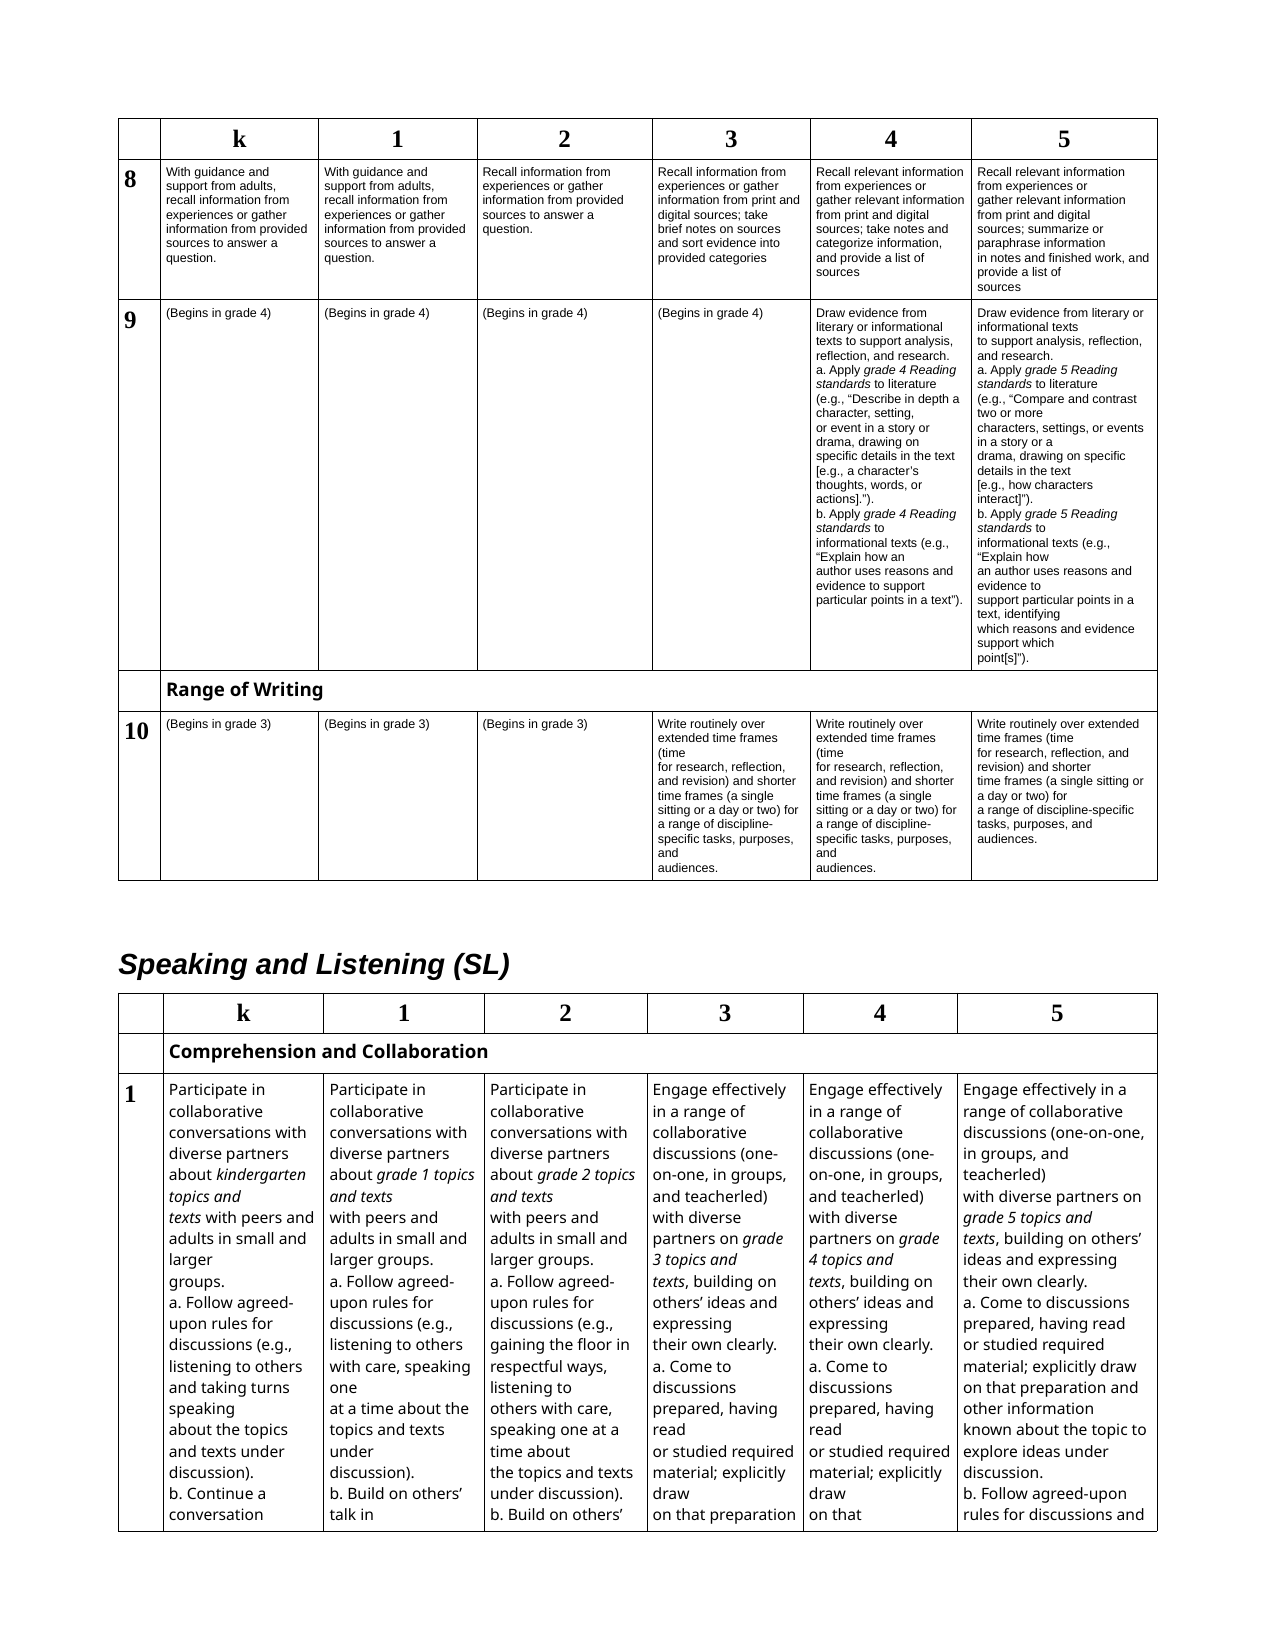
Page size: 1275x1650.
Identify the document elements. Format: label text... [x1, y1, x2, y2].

table_header 1 [319, 119, 477, 158]
table_cell 10 [119, 712, 160, 880]
table_header 3 [648, 994, 803, 1033]
table_header 3 [653, 119, 810, 158]
table_header [119, 994, 163, 1033]
table_header 4 [811, 119, 971, 158]
table_cell Engage effectively in a range of collaborative discussions (one-on-one, in groups, and teacherled) with diverse partners on grade 5 topics and texts, building on others’ ideas and expressing their own clearly. a. Come to discussions prepared, having read or studied required material; explicitly draw on that preparation and other information known about the topic to explore ideas under discussion. b. Follow agreed-upon rules for discussions and [958, 1074, 1157, 1531]
table_cell Comprehension and Collaboration [164, 1034, 1157, 1073]
table_cell Participate in collaborative conversations with diverse partners about kindergarten topics and texts with peers and adults in small and larger groups. a. Follow agreed-upon rules for discussions (e.g., listening to others and taking turns speaking about the topics and texts under discussion). b. Continue a conversation [164, 1074, 323, 1531]
table_cell (Begins in grade 3) [478, 712, 652, 880]
table_cell (Begins in grade 3) [161, 712, 318, 880]
table_cell Range of Writing [161, 671, 1157, 711]
table_cell 1 [119, 1074, 163, 1531]
table_cell 9 [119, 300, 160, 670]
table_cell Recall information from experiences or gather information from provided sources to answer a question. [478, 160, 652, 299]
table_cell Recall relevant information from experiences or gather relevant information from print and digital sources; take notes and categorize information, and provide a list of sources [811, 160, 971, 299]
table_cell Draw evidence from literary or informational texts to support analysis, reflection, and research. a. Apply grade 4 Reading standards to literature (e.g., “Describe in depth a character, setting, or event in a story or drama, drawing on specific details in the text [e.g., a character’s thoughts, words, or actions].”). b. Apply grade 4 Reading standards to informational texts (e.g., “Explain how an author uses reasons and evidence to support particular points in a text”). [811, 300, 971, 670]
table_cell (Begins in grade 4) [161, 300, 318, 670]
table_cell Engage effectively in a range of collaborative discussions (one-on-one, in groups, and teacherled) with diverse partners on grade 4 topics and texts, building on others’ ideas and expressing their own clearly. a. Come to discussions prepared, having read or studied required material; explicitly draw on that [804, 1074, 957, 1531]
table_cell Recall information from experiences or gather information from print and digital sources; take brief notes on sources and sort evidence into provided categories [653, 160, 810, 299]
table_header k [161, 119, 318, 158]
table_header k [164, 994, 323, 1033]
table_header 5 [972, 119, 1157, 158]
table_cell (Begins in grade 4) [478, 300, 652, 670]
table_cell [119, 1034, 163, 1073]
table_header 5 [958, 994, 1157, 1033]
table_cell Write routinely over extended time frames (time for research, reflection, and revision) and shorter time frames (a single sitting or a day or two) for a range of discipline-specific tasks, purposes, and audiences. [653, 712, 810, 880]
table_header 2 [478, 119, 652, 158]
table_cell With guidance and support from adults, recall information from experiences or gather information from provided sources to answer a question. [161, 160, 318, 299]
table_cell Draw evidence from literary or informational texts to support analysis, reflection, and research. a. Apply grade 5 Reading standards to literature (e.g., “Compare and contrast two or more characters, settings, or events in a story or a drama, drawing on specific details in the text [e.g., how characters interact]”). b. Apply grade 5 Reading standards to informational texts (e.g., “Explain how an author uses reasons and evidence to support particular points in a text, identifying which reasons and evidence support which point[s]”). [972, 300, 1157, 670]
table_cell Participate in collaborative conversations with diverse partners about grade 2 topics and texts with peers and adults in small and larger groups. a. Follow agreed-upon rules for discussions (e.g., gaining the floor in respectful ways, listening to others with care, speaking one at a time about the topics and texts under discussion). b. Build on others’ [485, 1074, 647, 1531]
table_cell (Begins in grade 3) [319, 712, 477, 880]
table_header 2 [485, 994, 647, 1033]
table_cell Participate in collaborative conversations with diverse partners about grade 1 topics and texts with peers and adults in small and larger groups. a. Follow agreed-upon rules for discussions (e.g., listening to others with care, speaking one at a time about the topics and texts under discussion). b. Build on others’ talk in [324, 1074, 484, 1531]
table_cell Engage effectively in a range of collaborative discussions (one-on-one, in groups, and teacherled) with diverse partners on grade 3 topics and texts, building on others’ ideas and expressing their own clearly. a. Come to discussions prepared, having read or studied required material; explicitly draw on that preparation [648, 1074, 803, 1531]
table_header 1 [324, 994, 484, 1033]
table_cell Write routinely over extended time frames (time for research, reflection, and revision) and shorter time frames (a single sitting or a day or two) for a range of discipline-specific tasks, purposes, and audiences. [972, 712, 1157, 880]
table_cell (Begins in grade 4) [319, 300, 477, 670]
table_cell (Begins in grade 4) [653, 300, 810, 670]
table_header [119, 119, 160, 158]
table_header 4 [804, 994, 957, 1033]
table_cell With guidance and support from adults, recall information from experiences or gather information from provided sources to answer a question. [319, 160, 477, 299]
table_cell 8 [119, 160, 160, 299]
table_cell [119, 671, 160, 711]
table_cell Write routinely over extended time frames (time for research, reflection, and revision) and shorter time frames (a single sitting or a day or two) for a range of discipline-specific tasks, purposes, and audiences. [811, 712, 971, 880]
subtitle Speaking and Listening (SL) [118, 947, 1157, 980]
table_cell Recall relevant information from experiences or gather relevant information from print and digital sources; summarize or paraphrase information in notes and finished work, and provide a list of sources [972, 160, 1157, 299]
